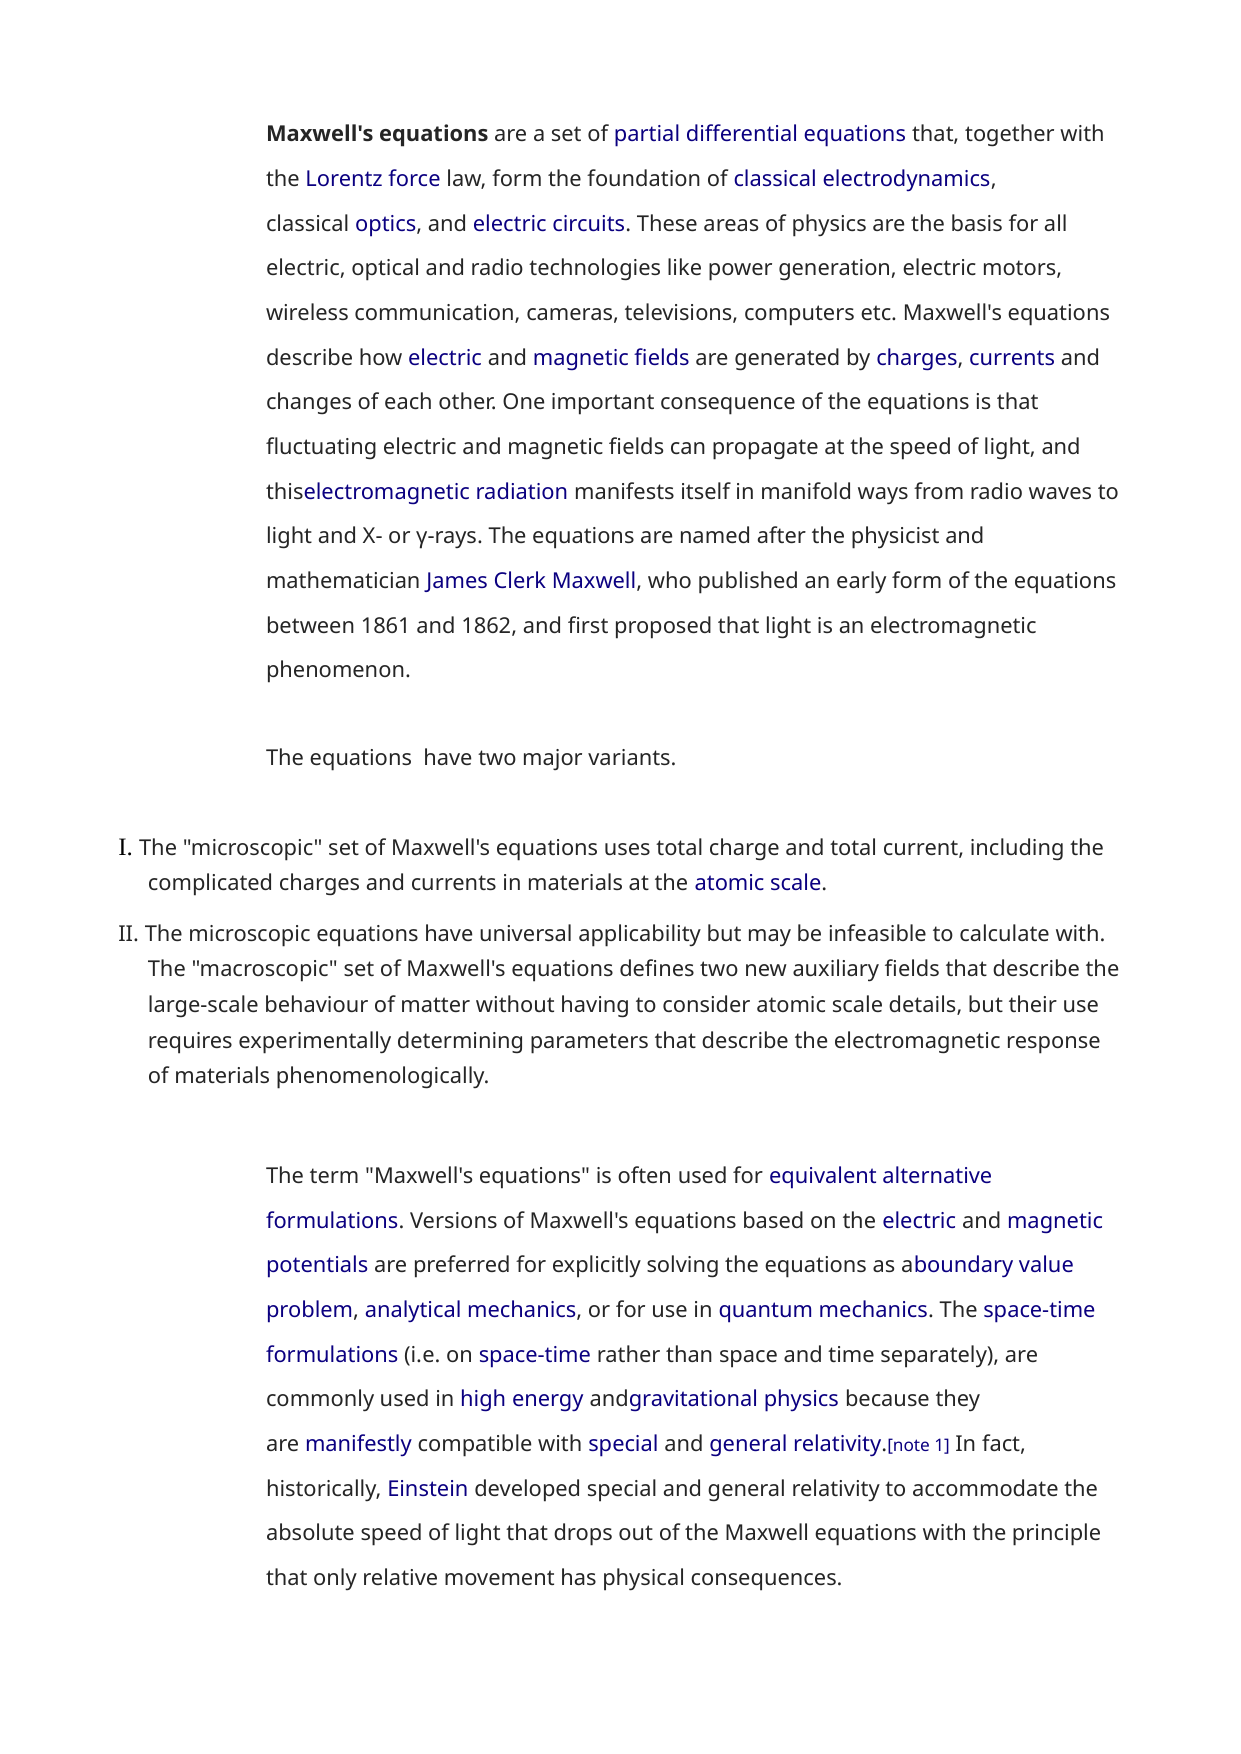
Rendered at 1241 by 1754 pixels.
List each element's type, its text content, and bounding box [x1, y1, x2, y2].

text Maxwell's equations are a set of partial differential equations that, together with the Lorentz force law, form the foundation of classical electrodynamics, classical optics, and electric circuits. These areas of physics are the basis for all electric, optical and radio technologies like power generation, electric motors, wireless communication, cameras, televisions, computers etc. Maxwell's equations describe how electric and magnetic fields are generated by charges, currents and changes of each other. One important consequence of the equations is that fluctuating electric and magnetic fields can propagate at the speed of light, and thiselectromagnetic radiation manifests itself in manifold ways from radio waves to light and X- or γ-rays. The equations are named after the physicist and mathematician James Clerk Maxwell, who published an early form of the equations between 1861 and 1862, and first proposed that light is an electromagnetic phenomenon. [266, 118, 1122, 684]
list The microscopic equations have universal applicability but may be infeasible to calculate with. The "macroscopic" set of Maxwell's equations defines two new auxiliary fields that describe the large-scale behaviour of matter without having to consider atomic scale details, but their use requires experimentally determining parameters that describe the electromagnetic response of materials phenomenologically. [118, 918, 1122, 1090]
text The term "Maxwell's equations" is often used for equivalent alternative formulations. Versions of Maxwell's equations based on the electric and magnetic potentials are preferred for explicitly solving the equations as aboundary value problem, analytical mechanics, or for use in quantum mechanics. The space-time formulations (i.e. on space-time rather than space and time separately), are commonly used in high energy andgravitational physics because they are manifestly compatible with special and general relativity.[note 1] In fact, historically, Einstein developed special and general relativity to accommodate the absolute speed of light that drops out of the Maxwell equations with the principle that only relative movement has physical consequences. [266, 1160, 1122, 1592]
list The "microscopic" set of Maxwell's equations uses total charge and total current, including the complicated charges and currents in materials at the atomic scale. [118, 832, 1122, 897]
text The equations have two major variants. [266, 742, 1122, 772]
